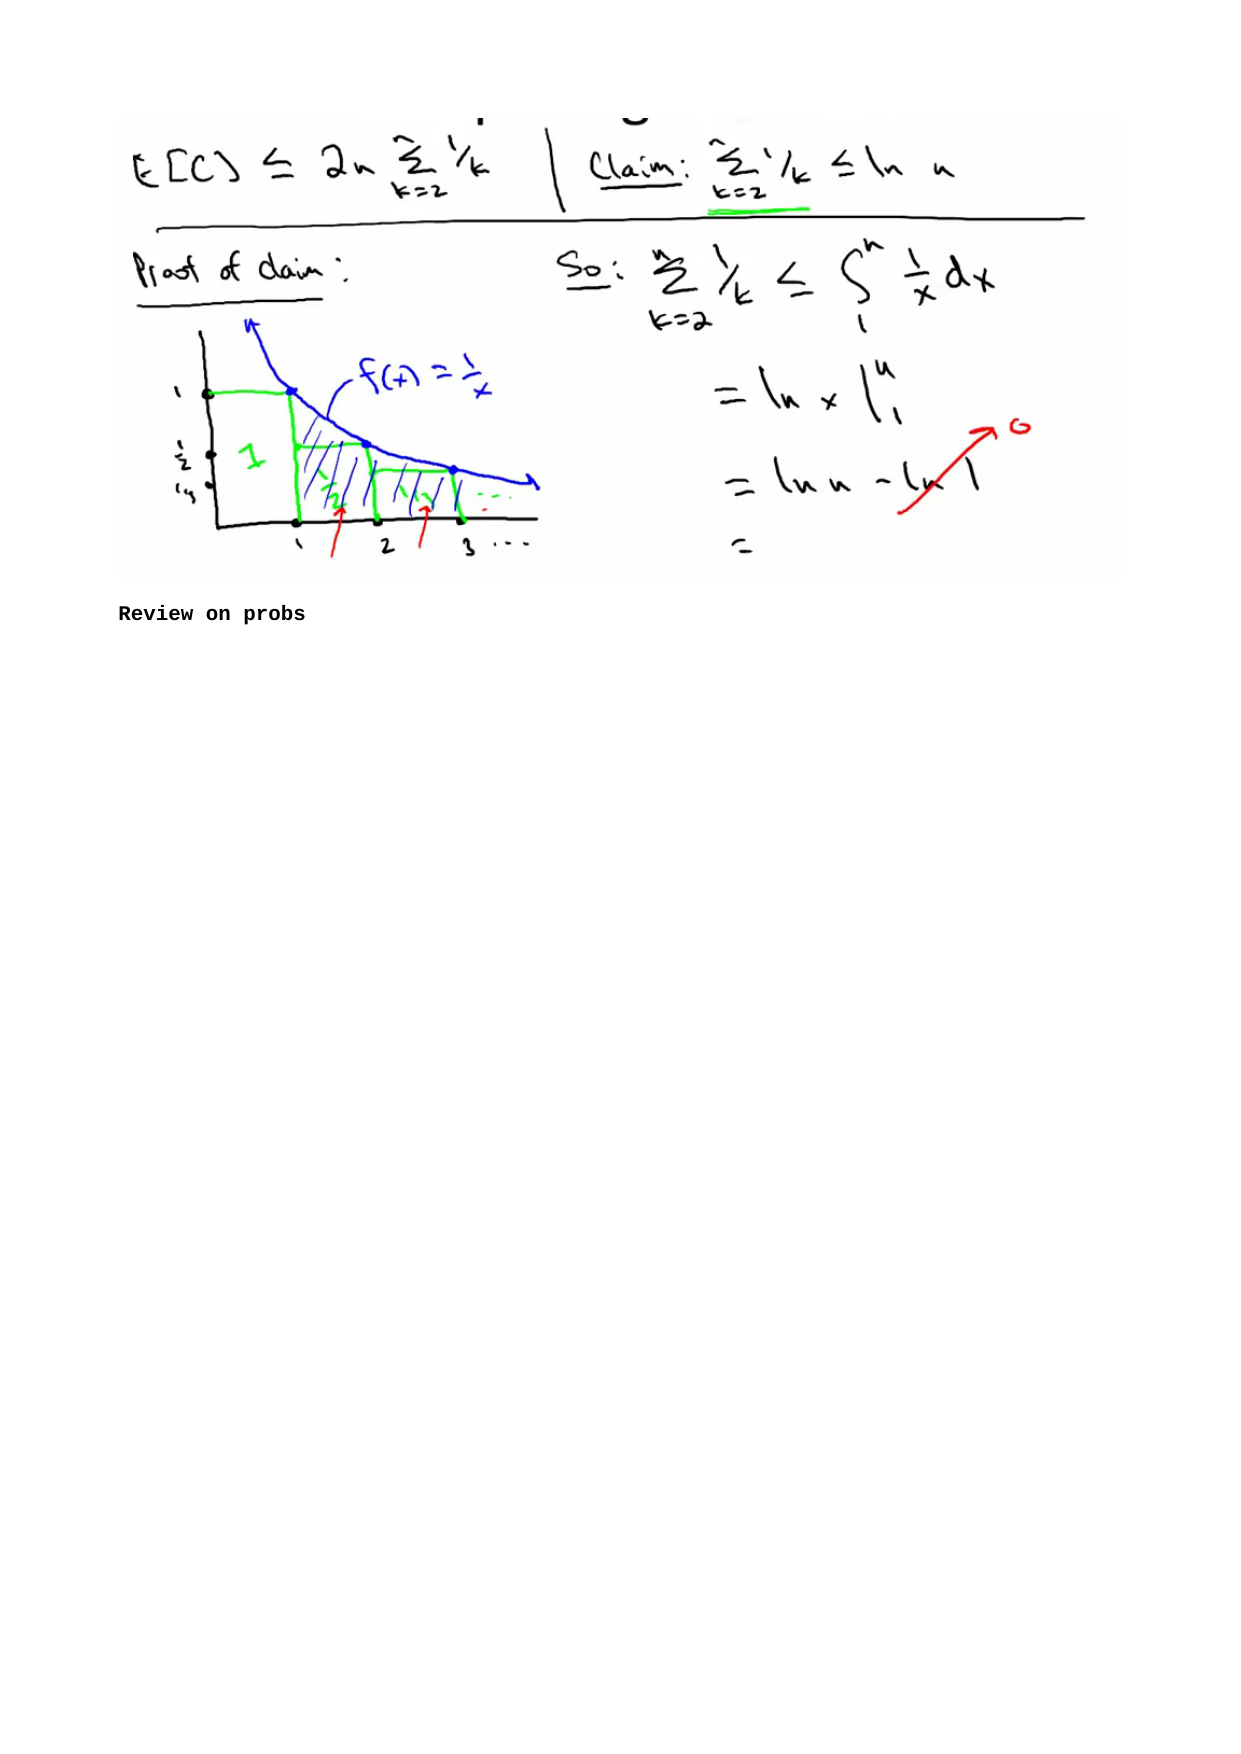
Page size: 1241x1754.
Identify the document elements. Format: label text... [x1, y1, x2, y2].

picture [118, 118, 1123, 580]
text Review on probs [118, 603, 1122, 627]
